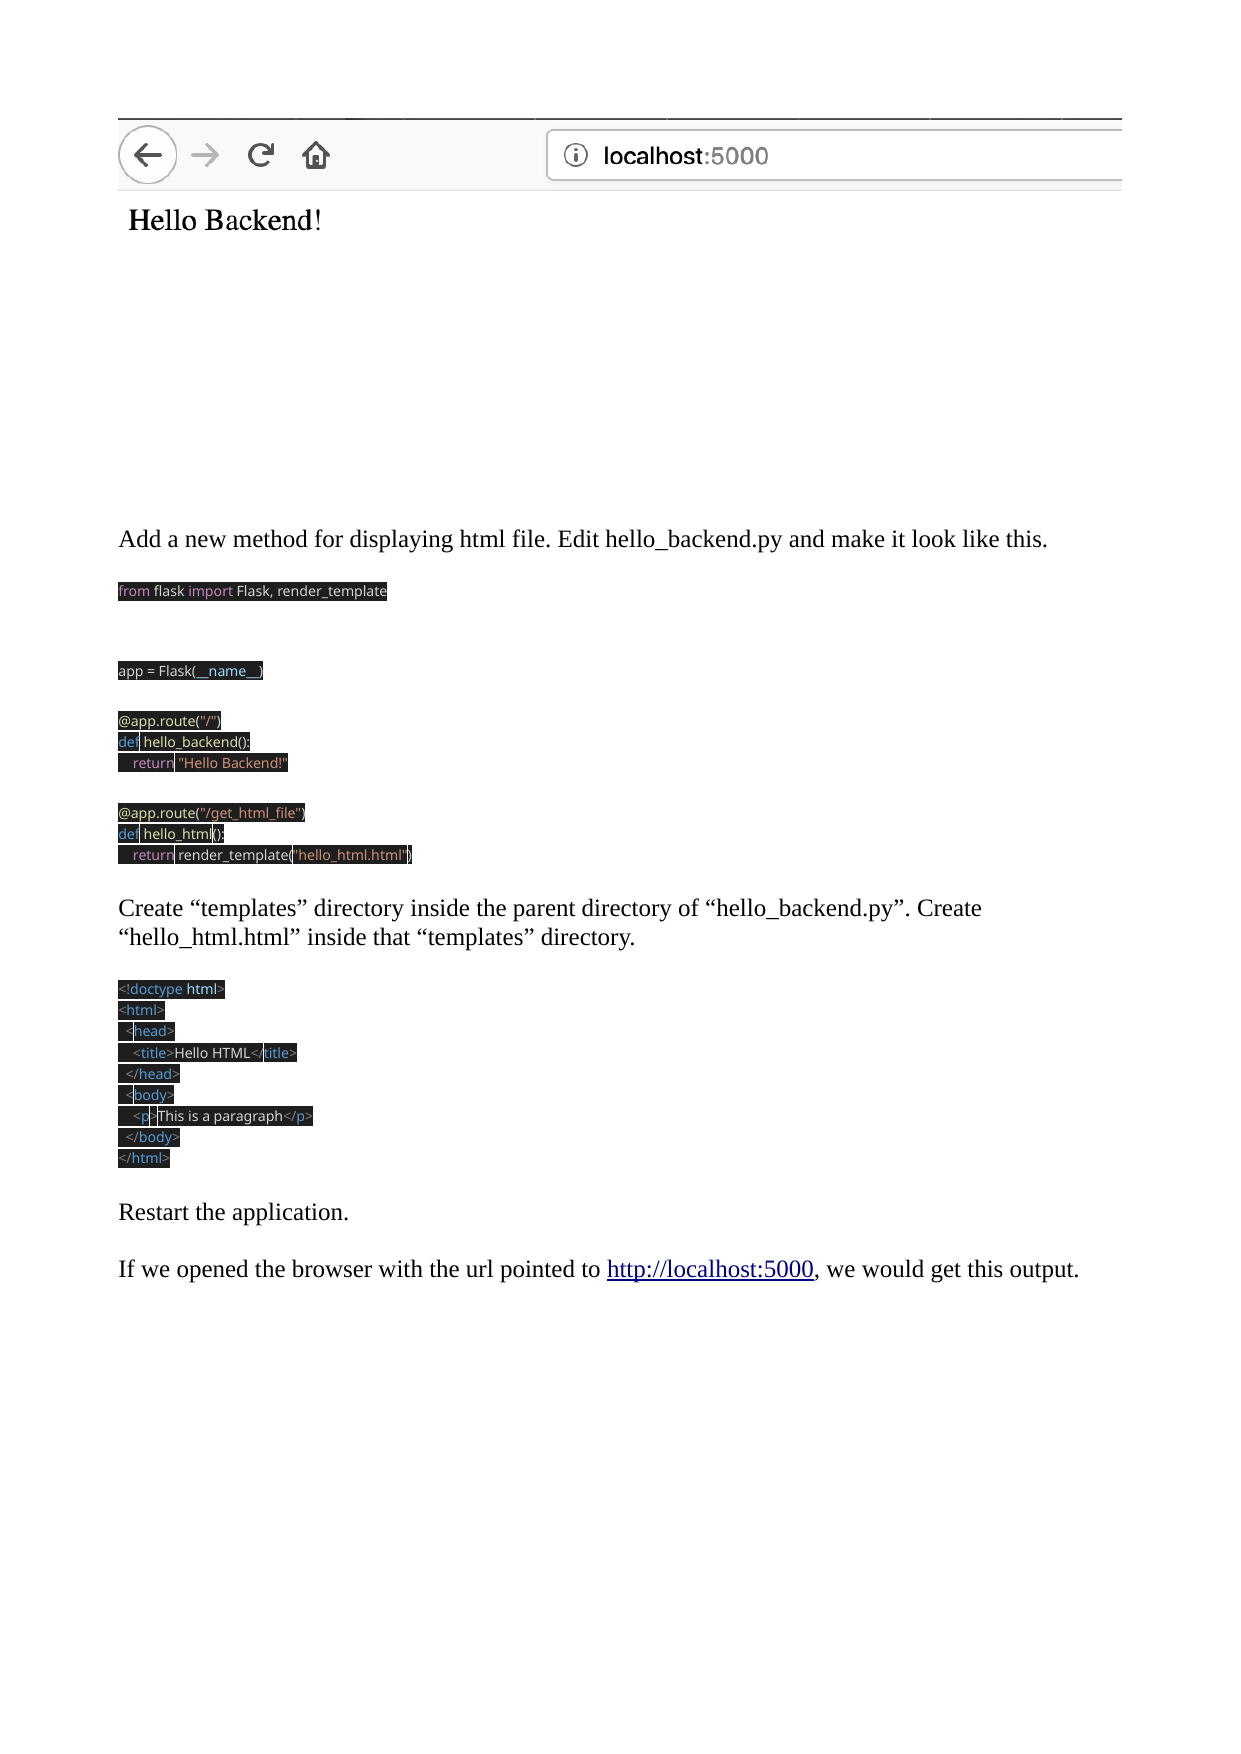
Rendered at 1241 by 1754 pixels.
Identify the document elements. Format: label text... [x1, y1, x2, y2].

text Add a new method for displaying html file. Edit hello_backend.py and make it look like this. [118, 524, 1122, 553]
picture [118, 118, 1123, 496]
text <head> [118, 1020, 1122, 1041]
text </head> [118, 1062, 1122, 1083]
text If we opened the browser with the url pointed to http://localhost:5000, we would get this output. [118, 1254, 1122, 1283]
text return "Hello Backend!" [118, 751, 1122, 772]
text from flask import Flask, render_template [118, 582, 1122, 601]
text app = Flask(__name__) [118, 659, 1122, 680]
text @app.route("/") [118, 709, 1122, 730]
text </html> [118, 1147, 1122, 1168]
text @app.route("/get_html_file") [118, 801, 1122, 822]
text def hello_html(): [118, 822, 1122, 843]
text <p>This is a paragraph</p> [118, 1104, 1122, 1126]
text </body> [118, 1126, 1122, 1147]
text def hello_backend(): [118, 730, 1122, 751]
text return render_template("hello_html.html") [118, 843, 1122, 864]
text Restart the application. [118, 1197, 1122, 1225]
text Create “templates” directory inside the parent directory of “hello_backend.py”. Create “hello_html.html” inside that “templates” directory. [118, 893, 1122, 951]
text <title>Hello HTML</title> [118, 1041, 1122, 1062]
text <html> [118, 999, 1122, 1020]
text <body> [118, 1083, 1122, 1104]
text <!doctype html> [118, 979, 1122, 999]
